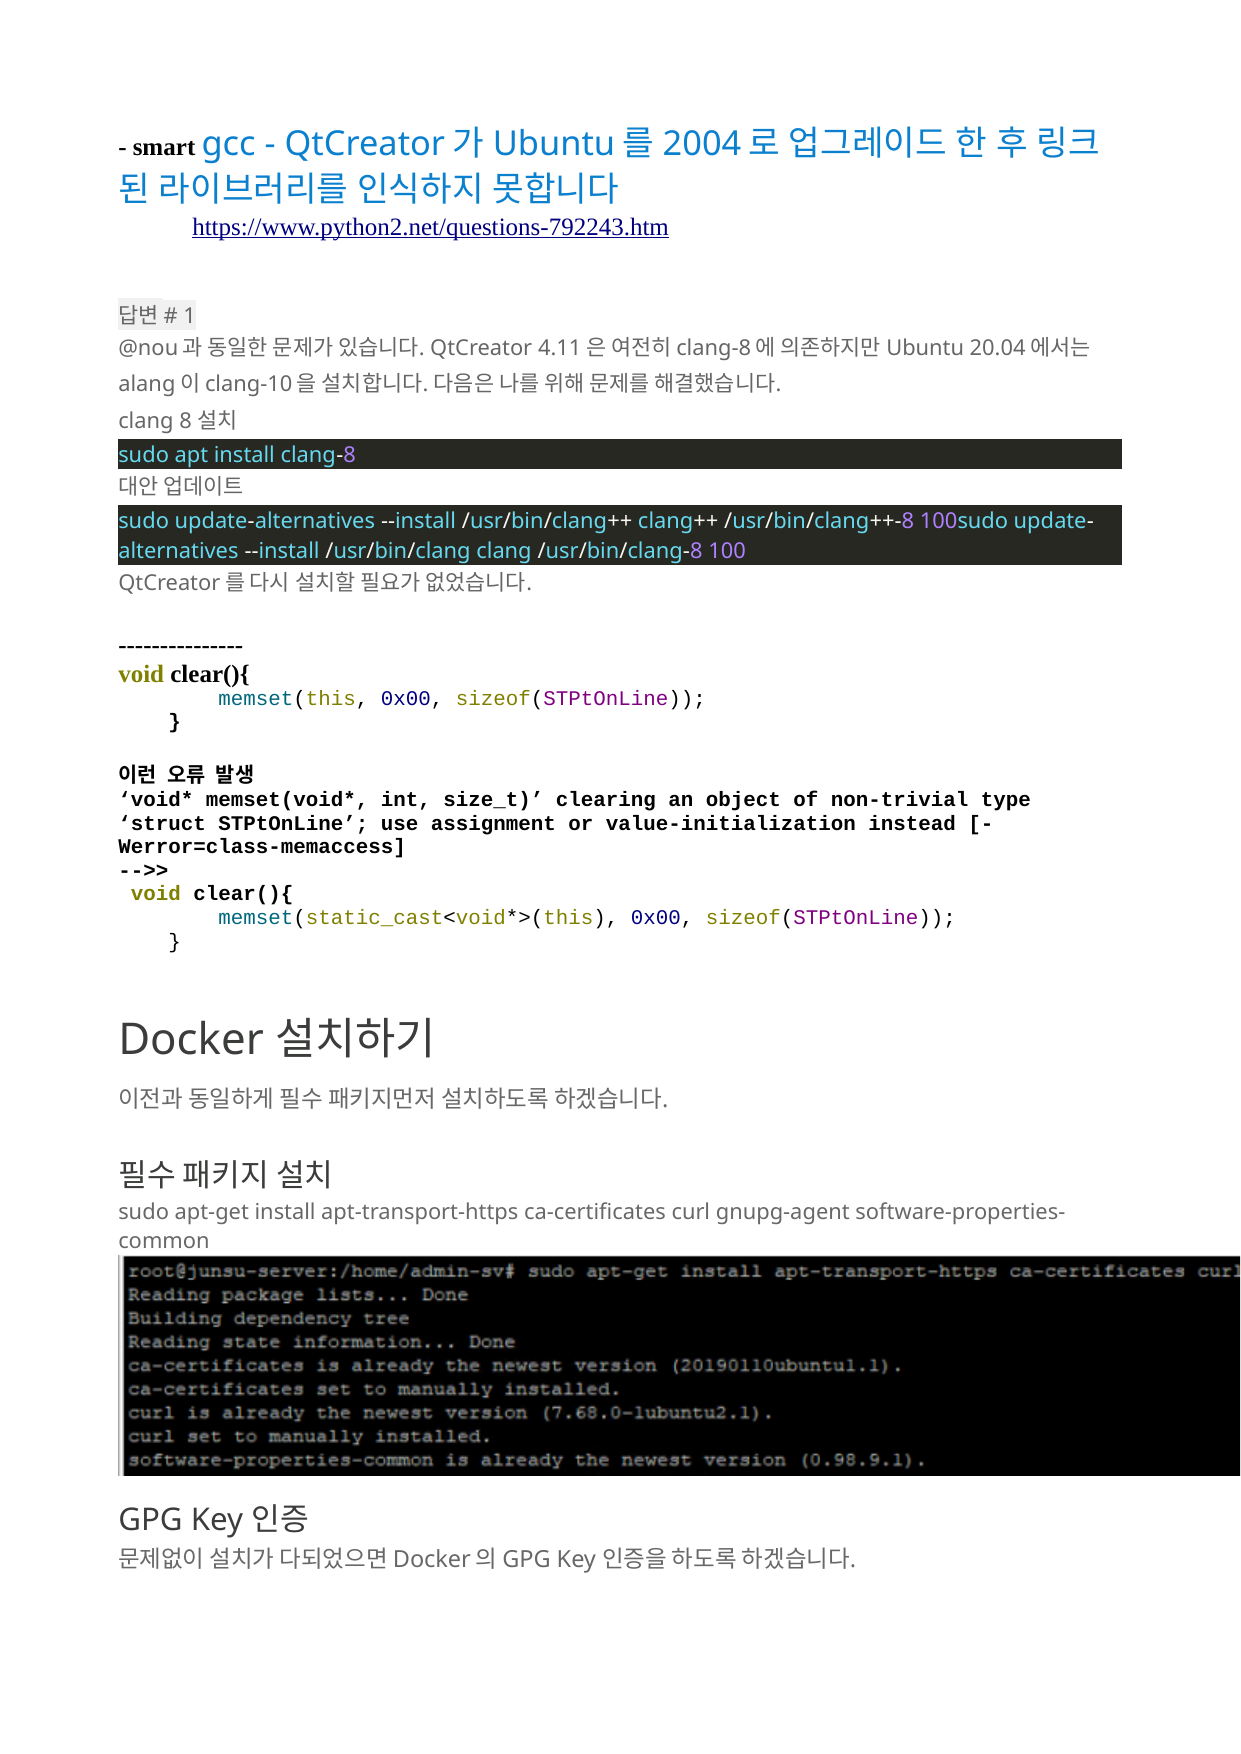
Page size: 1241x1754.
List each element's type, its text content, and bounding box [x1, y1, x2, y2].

subtitle Docker 설치하기 [118, 1004, 1122, 1067]
text sudo apt install clang-8 [118, 439, 1122, 469]
text memset(this, 0x00, sizeof(STPtOnLine)); [118, 688, 1122, 711]
text sudo update-alternatives --install /usr/bin/clang++ clang++ /usr/bin/clang++-8 100sudo update-alternatives --install /usr/bin/clang clang /usr/bin/clang-8 100 [118, 505, 1122, 565]
text memset(static_cast<void*>(this), 0x00, sizeof(STPtOnLine)); [118, 907, 1122, 931]
text 이전과 동일하게 필수 패키지먼저 설치하도록 하겠습니다. [118, 1080, 1122, 1114]
text - smart gcc - QtCreator가 Ubuntu를 2004로 업그레이드 한 후 링크 된 라이브러리를 인식하지 못합니다 [118, 118, 1122, 212]
text 답변 # 1 [118, 298, 1122, 330]
subtitle GPG Key 인증 [118, 1494, 1122, 1540]
text @nou과 동일한 문제가 있습니다. QtCreator 4.11은 여전히 ​​clang-8에 의존하지만 Ubuntu 20.04에서는 alang이 clang-10을 설치합니다. 다음은 나를 위해 문제를 해결했습니다. [118, 330, 1122, 398]
text void clear(){ [118, 883, 1122, 907]
text } [118, 931, 1122, 954]
text 이런 오류 발생 [118, 759, 1122, 789]
text clang 8 설치 [118, 403, 1122, 434]
picture [118, 1255, 1241, 1476]
text ‘void* memset(void*, int, size_t)’ clearing an object of non-trivial type ‘struct STPtOnLine’; use assignment or value-initialization instead [-Werror=class-memaccess] -->> [118, 789, 1122, 883]
text 문제없이 설치가 다되었으면 Docker의 GPG Key 인증을 하도록 하겠습니다. [118, 1540, 1122, 1574]
text --------------- [118, 630, 1122, 659]
text } [118, 711, 1122, 759]
text 대안 업데이트 [118, 469, 1122, 501]
text https://www.python2.net/questions-792243.htm [118, 212, 1122, 241]
text sudo apt-get install apt-transport-https ca-certificates curl gnupg-agent software-properties-common [118, 1196, 1122, 1255]
text QtCreator를 다시 설치할 필요가 없었습니다. [118, 565, 1122, 597]
text void clear(){ [118, 659, 1122, 688]
subtitle 필수 패키지 설치 [118, 1150, 1122, 1196]
